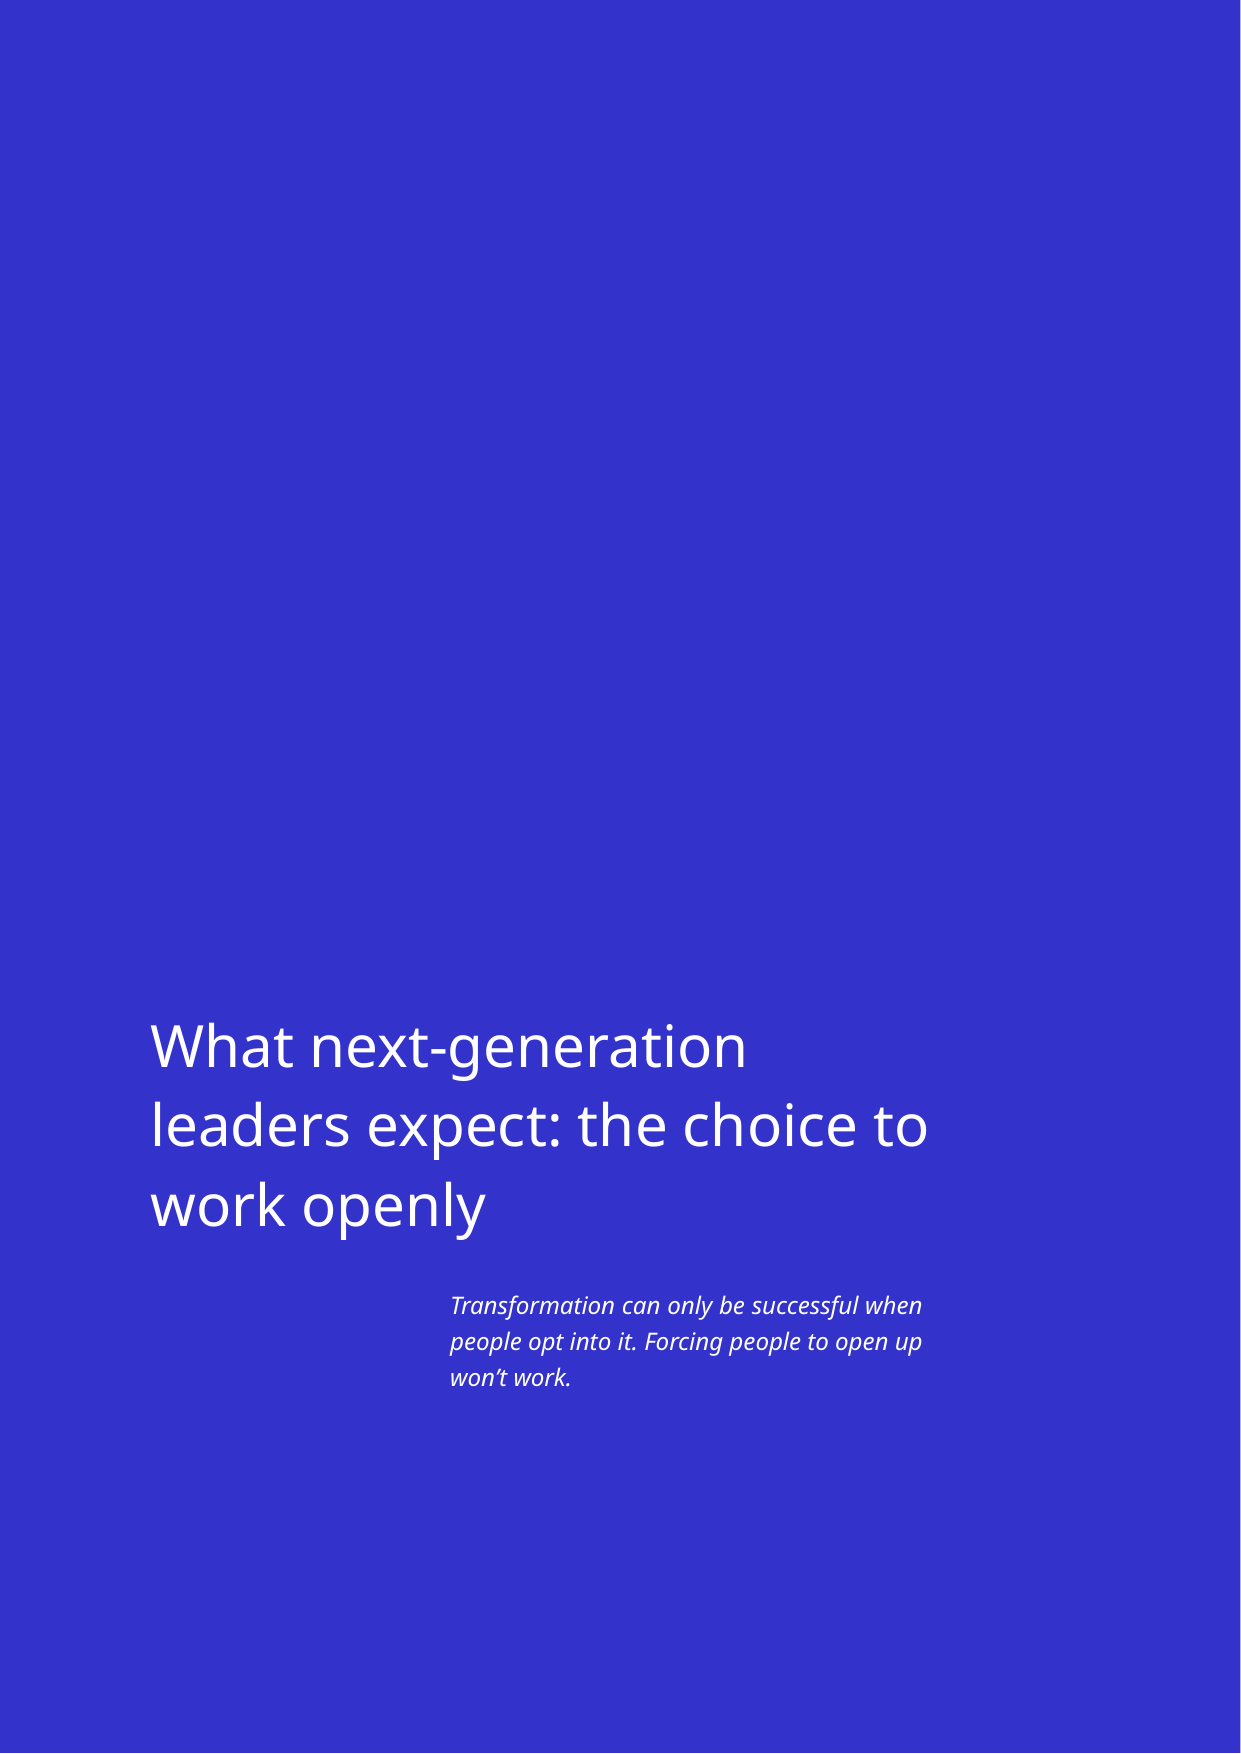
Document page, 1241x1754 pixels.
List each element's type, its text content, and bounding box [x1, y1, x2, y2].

subtitle What next-generation leaders expect: the choice to work openly [150, 1005, 941, 1243]
text Transformation can only be successful when people opt into it. Forcing people to open up won’t work. [450, 1288, 926, 1393]
